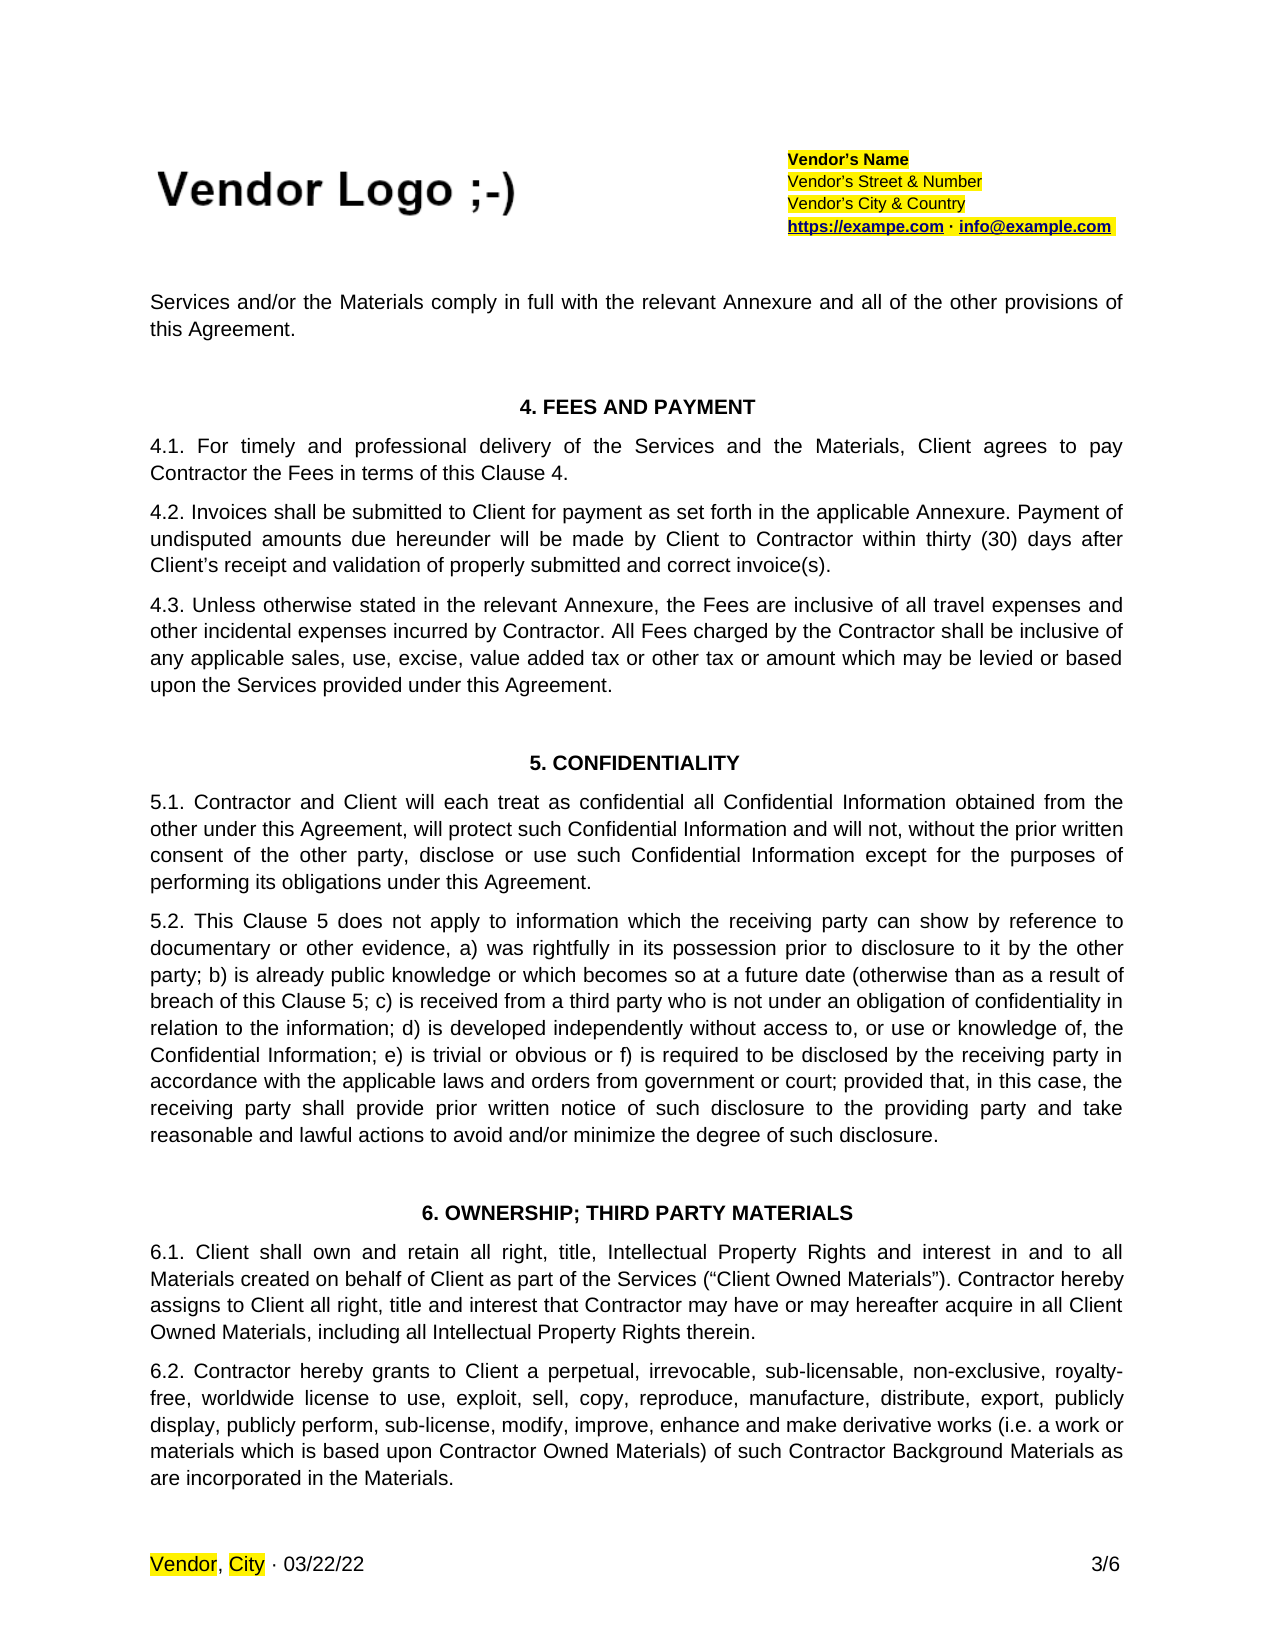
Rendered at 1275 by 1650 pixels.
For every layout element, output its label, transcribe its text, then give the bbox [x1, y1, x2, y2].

text 4.3. Unless otherwise stated in the relevant Annexure, the Fees are inclusive of all travel expenses and other incidental expenses incurred by Contractor. All Fees charged by the Contractor shall be inclusive of any applicable sales, use, excise, value added tax or other tax or amount which may be levied or based upon the Services provided under this Agreement. [150, 593, 1125, 696]
text 4.1. For timely and professional delivery of the Services and the Materials, Client agrees to pay Contractor the Fees in terms of this Clause 4. [150, 435, 1125, 485]
picture [157, 156, 519, 229]
text Services and/or the Materials comply in full with the relevant Annexure and all of the other provisions of this Agreement. [150, 291, 1125, 341]
text 6. OWNERSHIP; THIRD PARTY MATERIALS [150, 1201, 1125, 1225]
text 5.1. Contractor and Client will each treat as confidential all Confidential Information obtained from the other under this Agreement, will protect such Confidential Information and will not, without the prior written consent of the other party, disclose or use such Confidential Information except for the purposes of performing its obligations under this Agreement. [150, 791, 1125, 894]
text 6.2. Contractor hereby grants to Client a perpetual, irrevocable, sub-licensable, non-exclusive, royalty-free, worldwide license to use, exploit, sell, copy, reproduce, manufacture, distribute, export, publicly display, publicly perform, sub-license, modify, improve, enhance and make derivative works (i.e. a work or materials which is based upon Contractor Owned Materials) of such Contractor Background Materials as are incorporated in the Materials. [150, 1360, 1125, 1490]
text 5.2. This Clause 5 does not apply to information which the receiving party can show by reference to documentary or other evidence, a) was rightfully in its possession prior to disclosure to it by the other party; b) is already public knowledge or which becomes so at a future date (otherwise than as a result of breach of this Clause 5; c) is received from a third party who is not under an obligation of confidentiality in relation to the information; d) is developed independently without access to, or use or knowledge of, the Confidential Information; e) is trivial or obvious or f) is required to be disclosed by the receiving party in accordance with the applicable laws and orders from government or court; provided that, in this case, the receiving party shall provide prior written notice of such disclosure to the providing party and take reasonable and lawful actions to avoid and/or minimize the degree of such disclosure. [150, 910, 1125, 1146]
text 6.1. Client shall own and retain all right, title, Intellectual Property Rights and interest in and to all Materials created on behalf of Client as part of the Services (“Client Owned Materials”). Contractor hereby assigns to Client all right, title and interest that Contractor may have or may hereafter acquire in all Client Owned Materials, including all Intellectual Property Rights therein. [150, 1241, 1125, 1344]
text 4.2. Invoices shall be submitted to Client for payment as set forth in the applicable Annexure. Payment of undisputed amounts due hereunder will be made by Client to Contractor within thirty (30) days after Client’s receipt and validation of properly submitted and correct invoice(s). [150, 501, 1125, 577]
text 4. FEES AND PAYMENT [150, 396, 1125, 419]
text 5. CONFIDENTIALITY [150, 751, 1125, 775]
